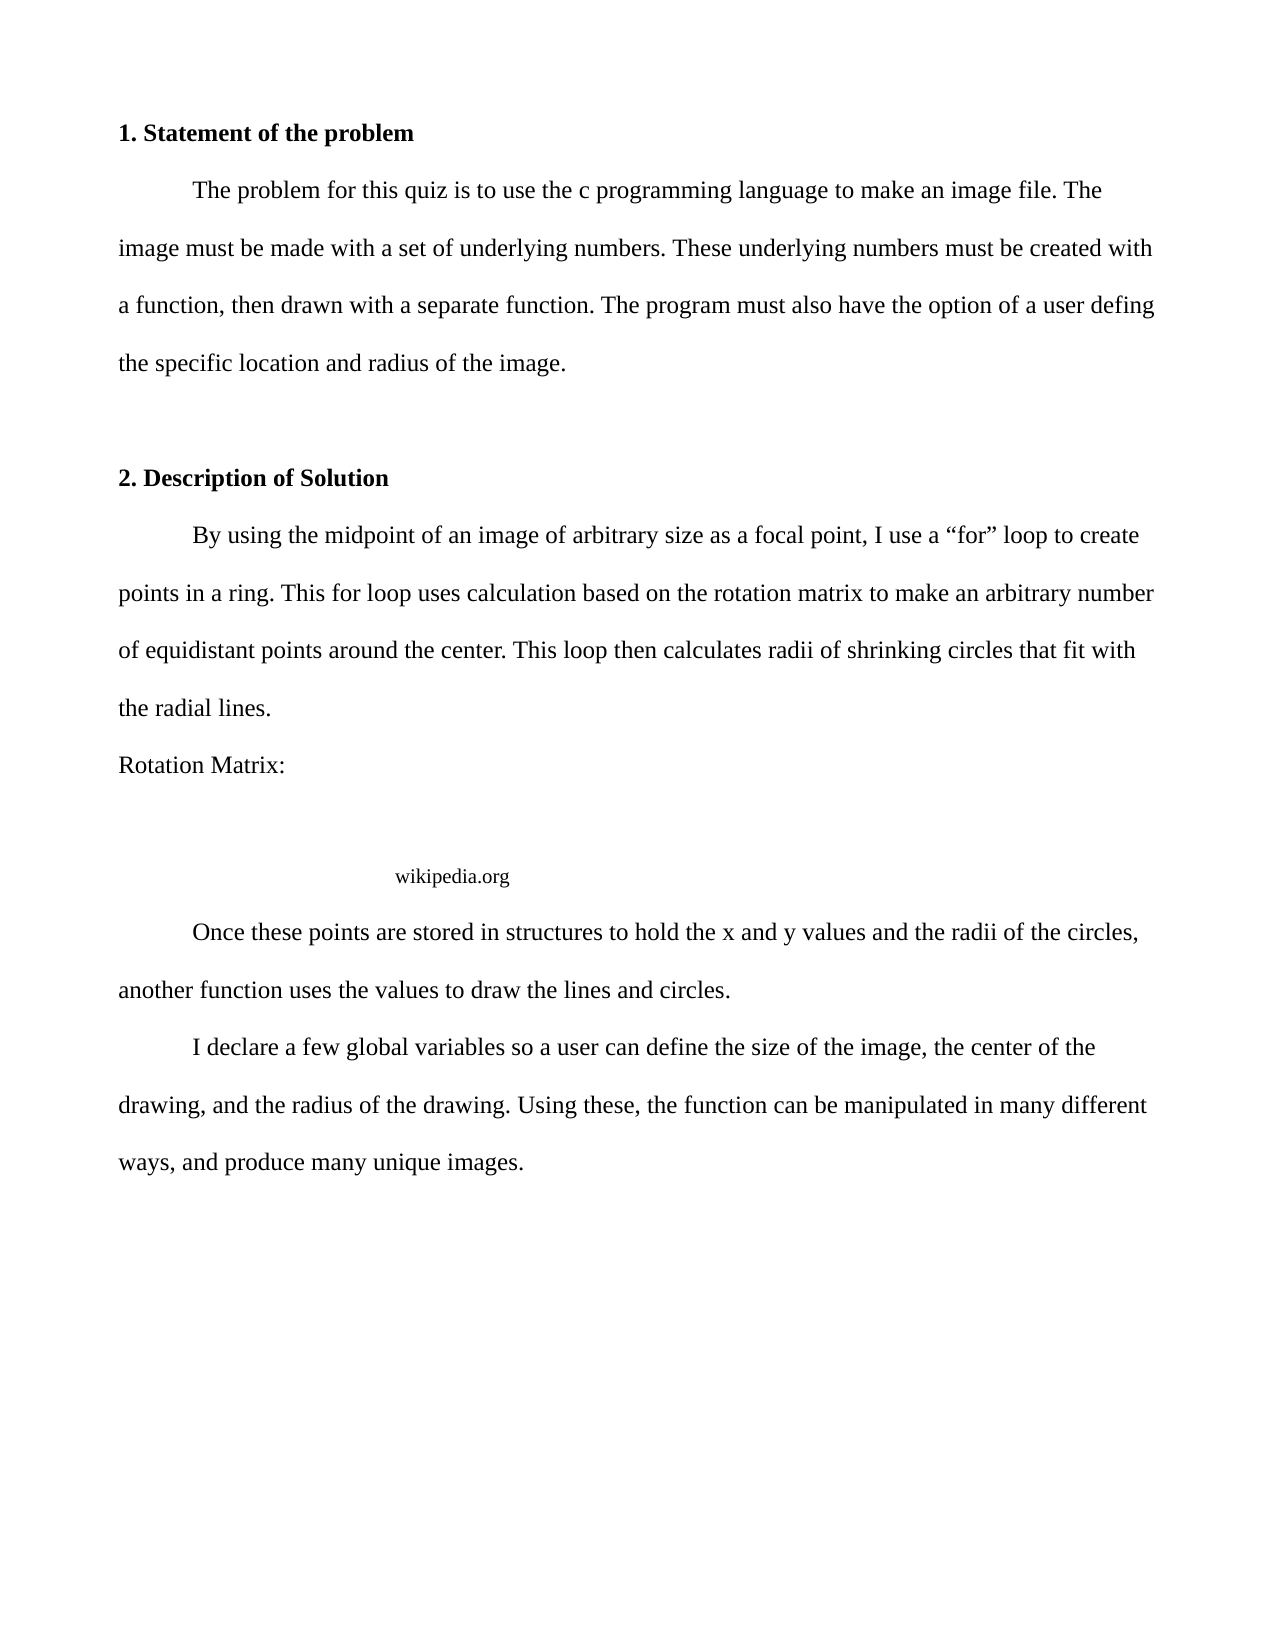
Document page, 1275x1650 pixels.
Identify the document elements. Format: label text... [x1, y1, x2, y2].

text I declare a few global variables so a user can define the size of the image, the center of the drawing, and the radius of the drawing. Using these, the function can be manipulated in many different ways, and produce many unique images. [118, 1032, 1157, 1176]
text Once these points are stored in structures to hold the x and y values and the radii of the circles, another function uses the values to draw the lines and circles. [118, 917, 1157, 1003]
text By using the midpoint of an image of arbitrary size as a focal point, I use a “for” loop to create points in a ring. This for loop uses calculation based on the rotation matrix to make an arbitrary number of equidistant points around the center. This loop then calculates radii of shrinking circles that fit with the radial lines. [118, 521, 1157, 722]
text Rotation Matrix: [118, 751, 1157, 779]
text wikipedia.org [118, 808, 1157, 888]
text 2. Description of Solution [118, 463, 1157, 492]
text 1. Statement of the problem [118, 118, 1157, 147]
text The problem for this quiz is to use the c programming language to make an image file. The image must be made with a set of underlying numbers. These underlying numbers must be created with a function, then drawn with a separate function. The program must also have the option of a user defing the specific location and radius of the image. [118, 176, 1157, 377]
